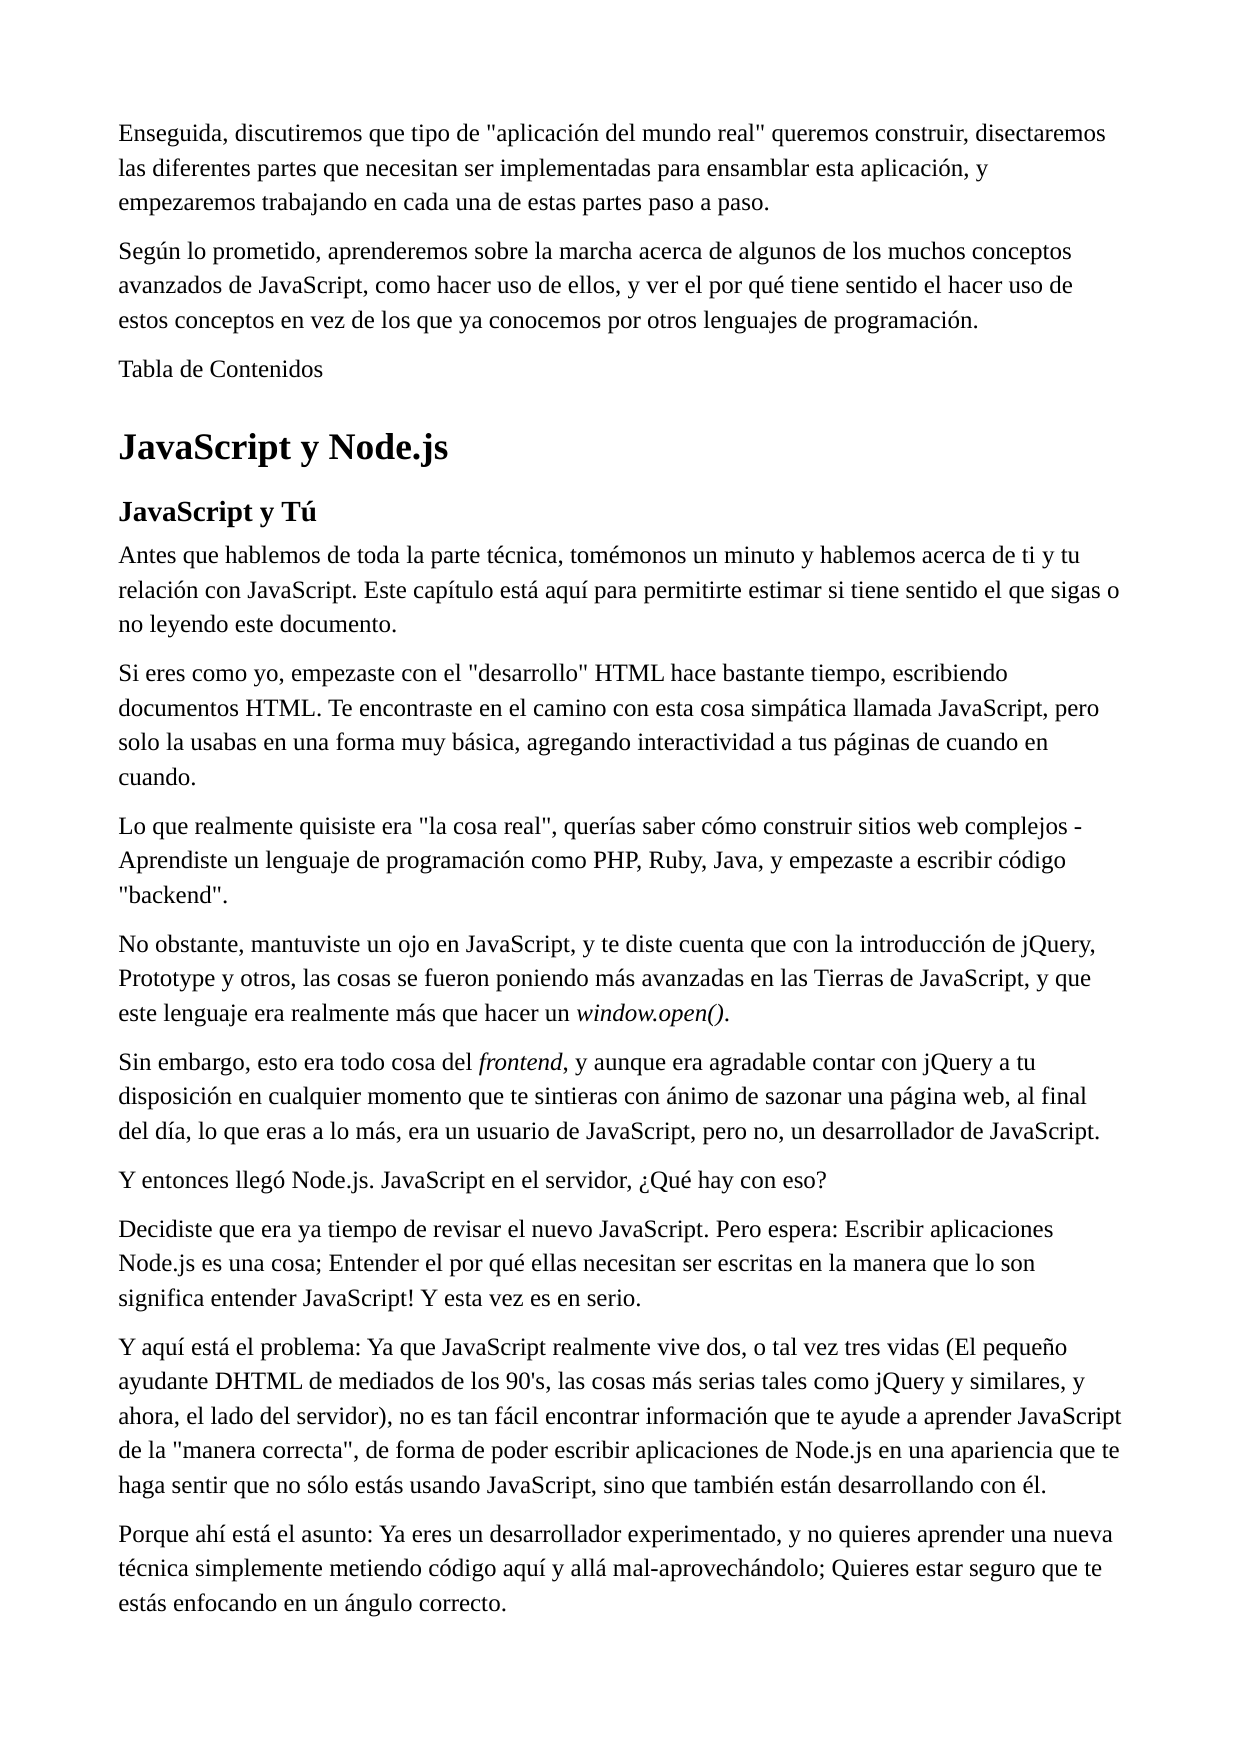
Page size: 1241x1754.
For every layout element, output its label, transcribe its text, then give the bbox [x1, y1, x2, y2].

text Lo que realmente quisiste era "la cosa real", querías saber cómo construir sitios web complejos - Aprendiste un lenguaje de programación como PHP, Ruby, Java, y empezaste a escribir código "backend". [118, 811, 1122, 908]
text Y entonces llegó Node.js. JavaScript en el servidor, ¿Qué hay con eso? [118, 1165, 1122, 1194]
subtitle JavaScript y Node.js [118, 424, 1122, 467]
text Según lo prometido, aprenderemos sobre la marcha acerca de algunos de los muchos conceptos avanzados de JavaScript, como hacer uso de ellos, y ver el por qué tiene sentido el hacer uso de estos conceptos en vez de los que ya conocemos por otros lenguajes de programación. [118, 236, 1122, 334]
text Antes que hablemos de toda la parte técnica, tomémonos un minuto y hablemos acerca de ti y tu relación con JavaScript. Este capítulo está aquí para permitirte estimar si tiene sentido el que sigas o no leyendo este documento. [118, 540, 1122, 638]
text Decidiste que era ya tiempo de revisar el nuevo JavaScript. Pero espera: Escribir aplicaciones Node.js es una cosa; Entender el por qué ellas necesitan ser escritas en la manera que lo son significa entender JavaScript! Y esta vez es en serio. [118, 1214, 1122, 1312]
text Y aquí está el problema: Ya que JavaScript realmente vive dos, o tal vez tres vidas (El pequeño ayudante DHTML de mediados de los 90's, las cosas más serias tales como jQuery y similares, y ahora, el lado del servidor), no es tan fácil encontrar información que te ayude a aprender JavaScript de la "manera correcta", de forma de poder escribir aplicaciones de Node.js en una apariencia que te haga sentir que no sólo estás usando JavaScript, sino que también están desarrollando con él. [118, 1332, 1122, 1499]
text Enseguida, discutiremos que tipo de "aplicación del mundo real" queremos construir, disectaremos las diferentes partes que necesitan ser implementadas para ensamblar esta aplicación, y empezaremos trabajando en cada una de estas partes paso a paso. [118, 118, 1122, 216]
text Porque ahí está el asunto: Ya eres un desarrollador experimentado, y no quieres aprender una nueva técnica simplemente metiendo código aquí y allá mal-aprovechándolo; Quieres estar seguro que te estás enfocando en un ángulo correcto. [118, 1519, 1122, 1617]
text Tabla de Contenidos [118, 354, 1122, 383]
text Sin embargo, esto era todo cosa del frontend, y aunque era agradable contar con jQuery a tu disposición en cualquier momento que te sintieras con ánimo de sazonar una página web, al final del día, lo que eras a lo más, era un usuario de JavaScript, pero no, un desarrollador de JavaScript. [118, 1047, 1122, 1144]
text Si eres como yo, empezaste con el "desarrollo" HTML hace bastante tiempo, escribiendo documentos HTML. Te encontraste en el camino con esta cosa simpática llamada JavaScript, pero solo la usabas en una forma muy básica, agregando interactividad a tus páginas de cuando en cuando. [118, 658, 1122, 791]
subtitle JavaScript y Tú [118, 494, 1122, 528]
text No obstante, mantuviste un ojo en JavaScript, y te diste cuenta que con la introducción de jQuery, Prototype y otros, las cosas se fueron poniendo más avanzadas en las Tierras de JavaScript, y que este lenguaje era realmente más que hacer un window.open(). [118, 929, 1122, 1027]
